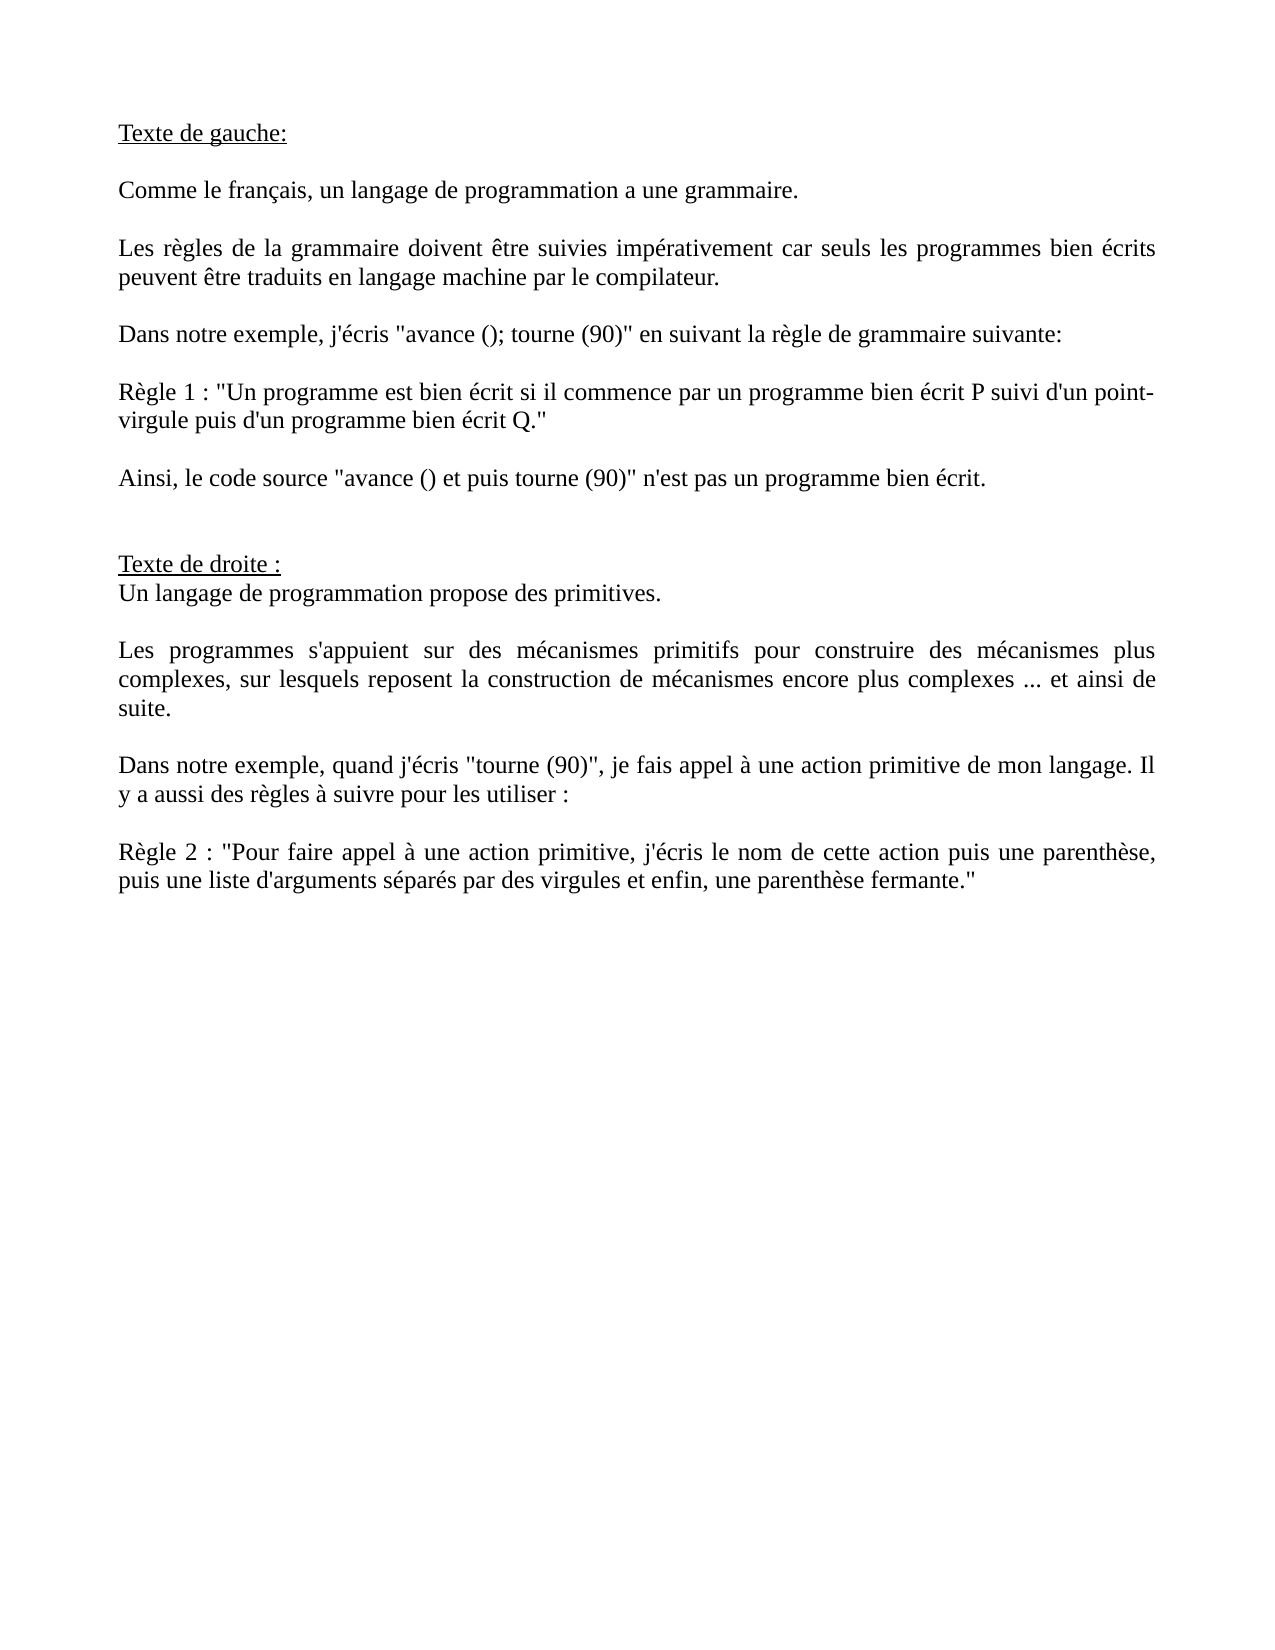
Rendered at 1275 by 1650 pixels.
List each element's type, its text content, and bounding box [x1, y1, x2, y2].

text Texte de gauche: [118, 118, 1157, 147]
text Règle 1 : "Un programme est bien écrit si il commence par un programme bien écrit P suivi d'un point-virgule puis d'un programme bien écrit Q." [118, 377, 1157, 434]
text Ainsi, le code source "avance () et puis tourne (90)" n'est pas un programme bien écrit. [118, 463, 1157, 492]
text Texte de droite : [118, 549, 1157, 578]
text Règle 2 : "Pour faire appel à une action primitive, j'écris le nom de cette action puis une parenthèse, puis une liste d'arguments séparés par des virgules et enfin, une parenthèse fermante." [118, 837, 1157, 894]
text Comme le français, un langage de programmation a une grammaire. [118, 176, 1157, 204]
text Un langage de programmation propose des primitives. [118, 578, 1157, 607]
text Les règles de la grammaire doivent être suivies impérativement car seuls les programmes bien écrits peuvent être traduits en langage machine par le compilateur. [118, 233, 1157, 291]
text Dans notre exemple, j'écris "avance (); tourne (90)" en suivant la règle de grammaire suivante: [118, 319, 1157, 348]
text Dans notre exemple, quand j'écris "tourne (90)", je fais appel à une action primitive de mon langage. Il y a aussi des règles à suivre pour les utiliser : [118, 751, 1157, 808]
text Les programmes s'appuient sur des mécanismes primitifs pour construire des mécanismes plus complexes, sur lesquels reposent la construction de mécanismes encore plus complexes ... et ainsi de suite. [118, 636, 1157, 722]
